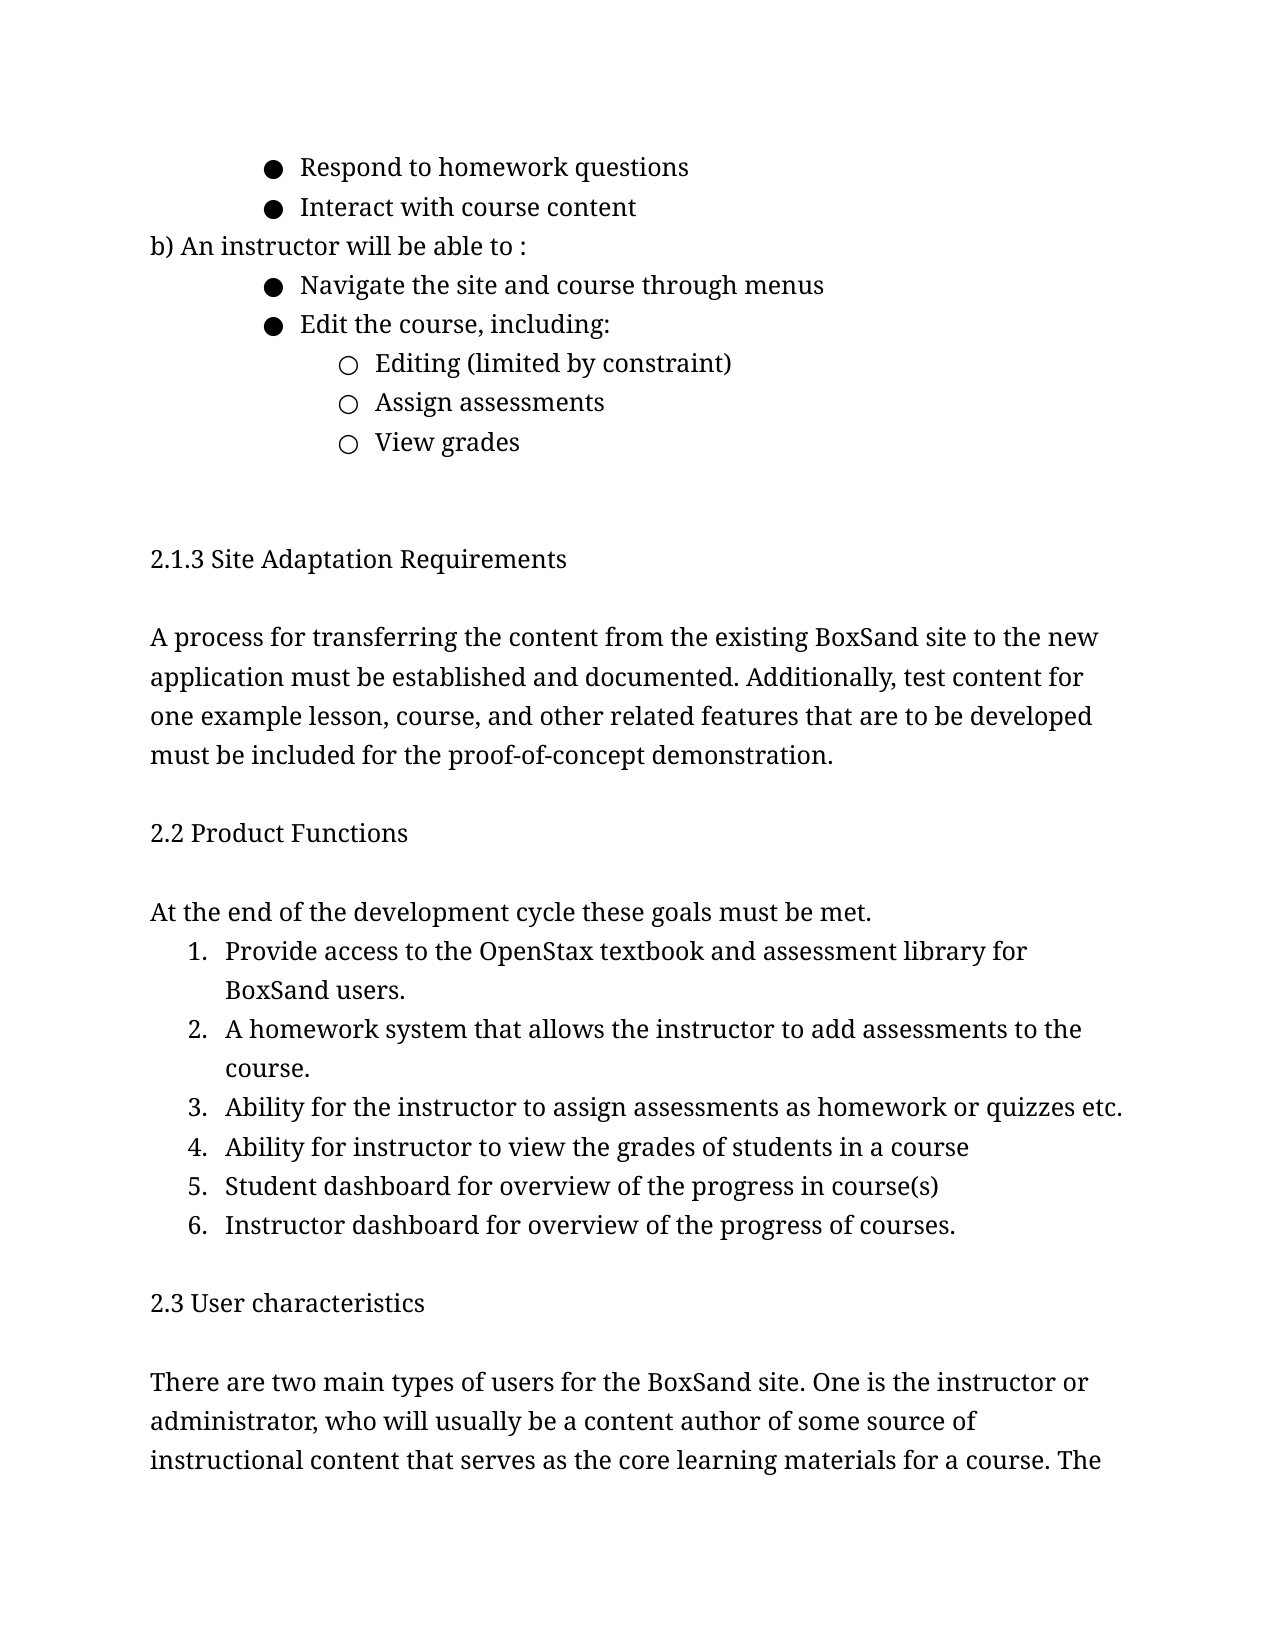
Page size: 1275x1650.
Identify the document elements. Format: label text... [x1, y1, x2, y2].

list Edit the course, including: [262, 307, 1125, 341]
text There are two main types of users for the BoxSand site. One is the instructor or administrator, who will usually be a content author of some source of instructional content that serves as the core learning materials for a course. The [150, 1364, 1125, 1477]
list Instructor dashboard for overview of the progress of courses. [187, 1207, 1125, 1242]
list Ability for the instructor to assign assessments as homework or quizzes etc. [187, 1090, 1125, 1124]
text At the end of the development cycle these goals must be met. [150, 894, 1125, 928]
list Navigate the site and course through menus [262, 267, 1125, 302]
list A homework system that allows the instructor to add assessments to the course. [187, 1012, 1125, 1085]
list Respond to homework questions [262, 150, 1125, 184]
text 2.2 Product Functions [150, 816, 1125, 850]
list Ability for instructor to view the grades of students in a course [187, 1129, 1125, 1163]
list Provide access to the OpenStax textbook and assessment library for BoxSand users. [187, 933, 1125, 1007]
text b) An instructor will be able to : [150, 228, 1125, 262]
list Student dashboard for overview of the progress in course(s) [187, 1168, 1125, 1202]
list View grades [337, 424, 1125, 458]
text 2.1.3 Site Adaptation Requirements [150, 542, 1125, 576]
list Interact with course content [262, 189, 1125, 223]
list Assign assessments [337, 385, 1125, 419]
text A process for transferring the content from the existing BoxSand site to the new application must be established and documented. Additionally, test content for one example lesson, course, and other related features that are to be developed must be included for the proof-of-concept demonstration. [150, 620, 1125, 772]
list Editing (limited by constraint) [337, 346, 1125, 380]
text 2.3 User characteristics [150, 1286, 1125, 1320]
